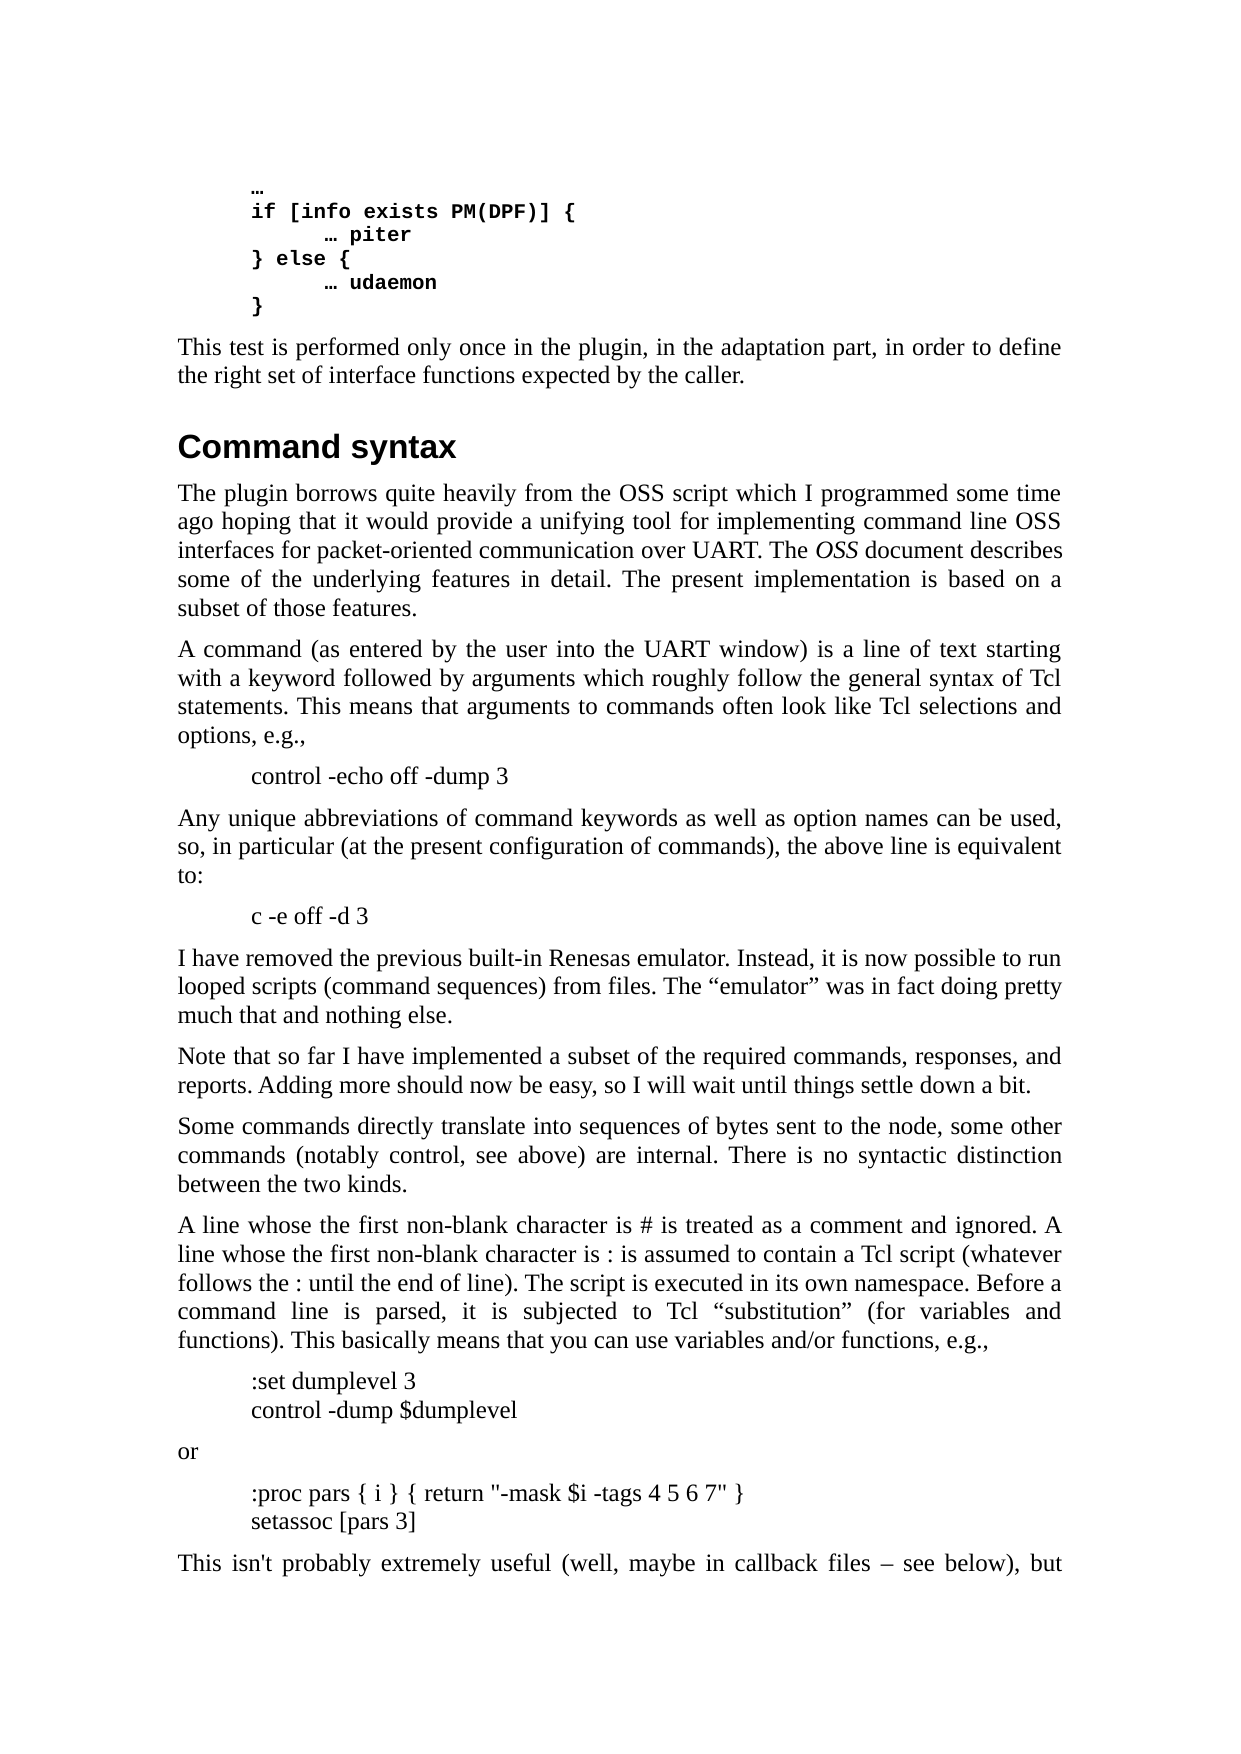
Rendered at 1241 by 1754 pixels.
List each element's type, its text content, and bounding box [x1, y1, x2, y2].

text I have removed the previous built-in Renesas emulator. Instead, it is now possible to run looped scripts (command sequences) from files. The “emulator” was in fact doing pretty much that and nothing else. [177, 943, 1063, 1029]
text :set dumplevel 3 [177, 1366, 1063, 1395]
subtitle Command syntax [177, 427, 1063, 465]
text The plugin borrows quite heavily from the OSS script which I programmed some time ago hoping that it would provide a unifying tool for implementing command line OSS interfaces for packet-oriented communication over UART. The OSS document describes some of the underlying features in detail. The present implementation is based on a subset of those features. [177, 478, 1063, 621]
text A command (as entered by the user into the UART window) is a line of text starting with a keyword followed by arguments which roughly follow the general syntax of Tcl statements. This means that arguments to commands often look like Tcl selections and options, e.g., [177, 634, 1063, 749]
text setassoc [pars 3] [177, 1506, 1063, 1535]
text … piter [177, 224, 1063, 248]
text This isn't probably extremely useful (well, maybe in callback files – see below), but [177, 1548, 1063, 1576]
text :proc pars { i } { return "-mask $i -tags 4 5 6 7" } [177, 1478, 1063, 1506]
text Any unique abbreviations of command keywords as well as option names can be used, so, in particular (at the present configuration of commands), the above line is equivalent to: [177, 803, 1063, 889]
text } else { [177, 248, 1063, 272]
text control -dump $dumplevel [177, 1395, 1063, 1424]
text … udaemon [177, 272, 1063, 295]
text control -echo off -dump 3 [177, 761, 1063, 790]
text … [177, 177, 1063, 201]
text c -e off -d 3 [177, 901, 1063, 930]
text } [177, 295, 1063, 319]
text if [info exists PM(DPF)] { [177, 201, 1063, 224]
text Some commands directly translate into sequences of bytes sent to the node, some other commands (notably control, see above) are internal. There is no syntactic distinction between the two kinds. [177, 1111, 1063, 1198]
text A line whose the first non-blank character is # is treated as a comment and ignored. A line whose the first non-blank character is : is assumed to contain a Tcl script (whatever follows the : until the end of line). The script is executed in its own namespace. Before a command line is parsed, it is subjected to Tcl “substitution” (for variables and functions). This basically means that you can use variables and/or functions, e.g., [177, 1210, 1063, 1354]
text Note that so far I have implemented a subset of the required commands, responses, and reports. Adding more should now be easy, so I will wait until things settle down a bit. [177, 1041, 1063, 1099]
text or [177, 1436, 1063, 1465]
text This test is performed only once in the plugin, in the adaptation part, in order to define the right set of interface functions expected by the caller. [177, 332, 1063, 389]
